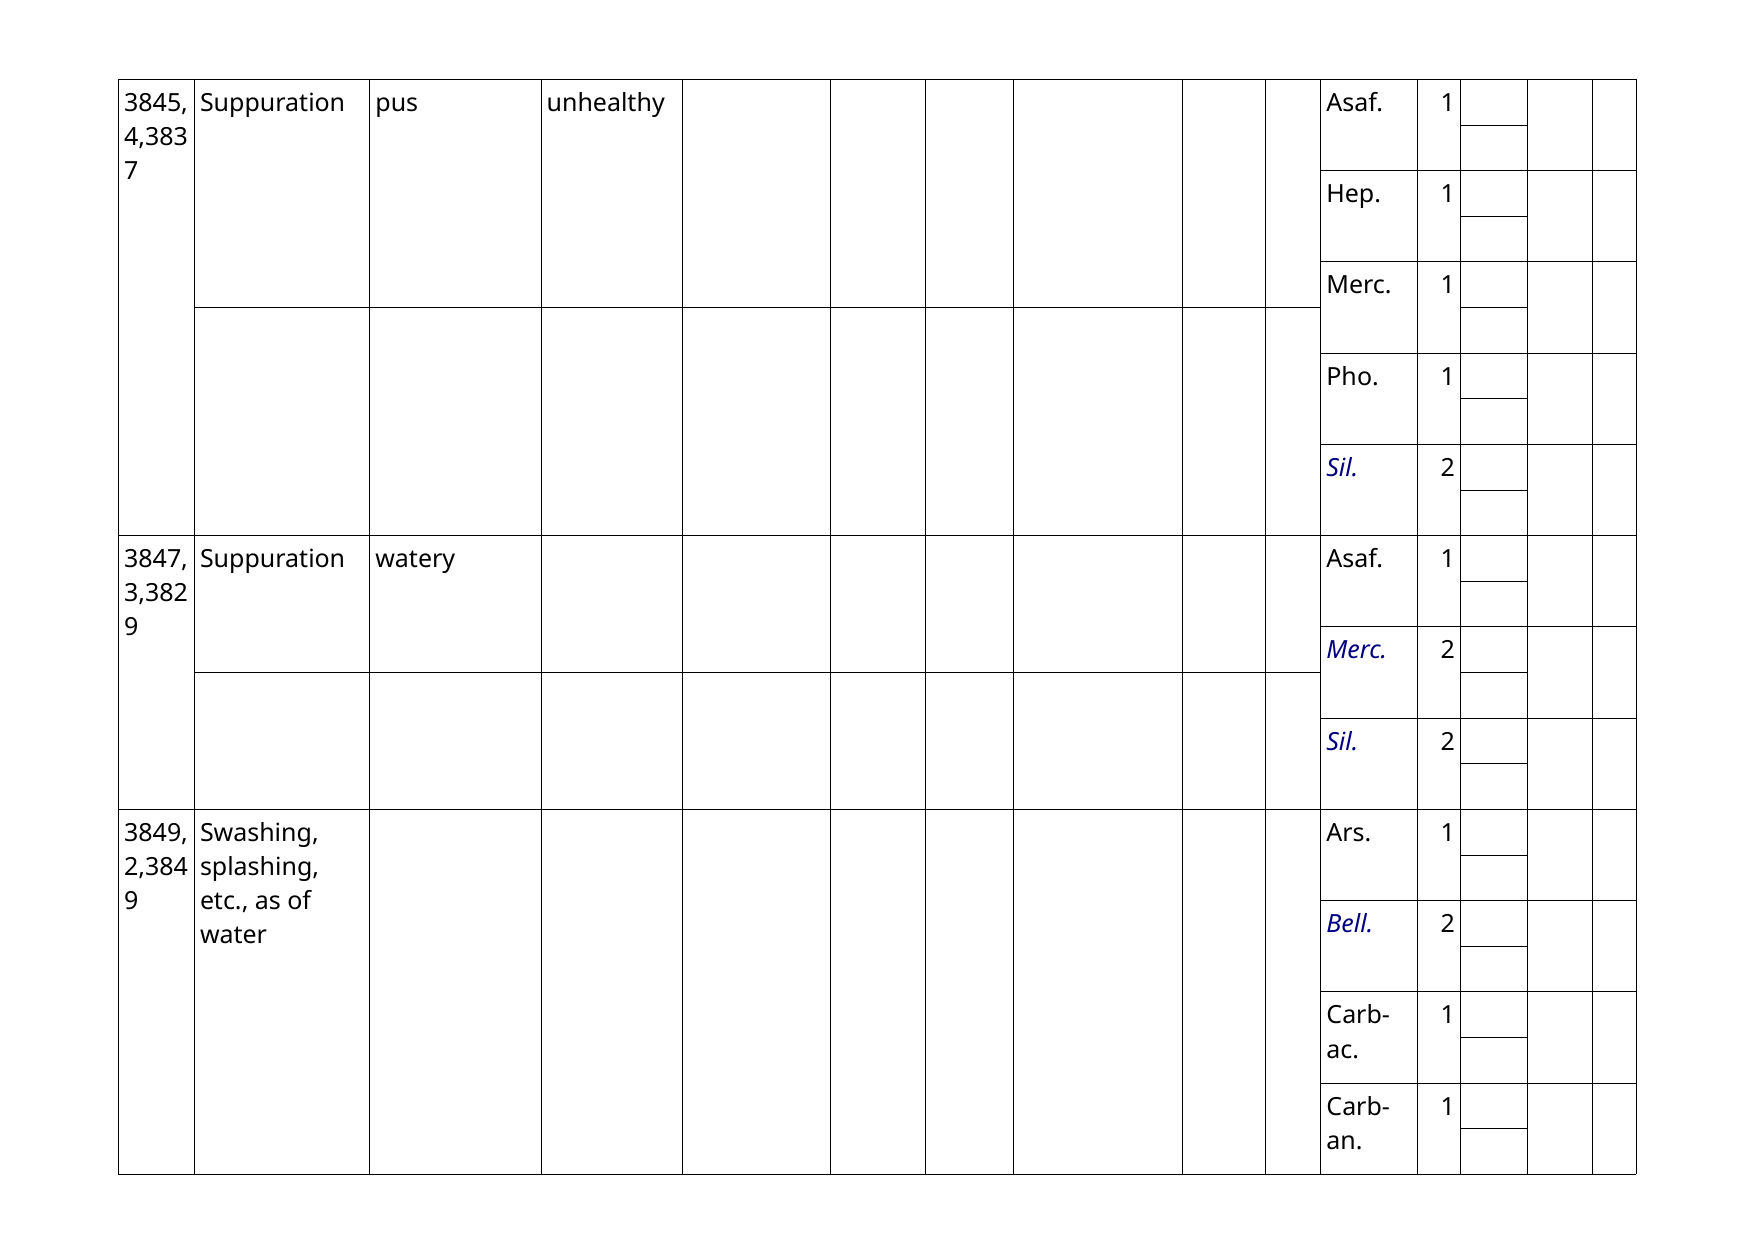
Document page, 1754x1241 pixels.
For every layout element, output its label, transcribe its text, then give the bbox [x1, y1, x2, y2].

table_cell Merc. [1321, 627, 1417, 718]
table_cell [1461, 445, 1527, 489]
table_cell [1528, 536, 1592, 626]
table_cell [683, 80, 830, 307]
table_cell [1461, 217, 1527, 261]
table_cell 1 [1418, 262, 1460, 353]
table_cell 1 [1418, 1084, 1460, 1174]
table_cell 3849,2,3849 [119, 810, 194, 1174]
table_cell Sil. [1321, 445, 1417, 535]
table_cell Merc. [1321, 262, 1417, 353]
table_cell 1 [1418, 80, 1460, 170]
table_cell [1593, 1084, 1636, 1174]
table_cell [1461, 171, 1527, 216]
table_cell unhealthy [542, 80, 682, 307]
table_cell [1461, 399, 1527, 444]
table_cell 3845,4,3837 [119, 80, 194, 535]
table_cell [542, 810, 682, 1174]
table_cell [1461, 992, 1527, 1037]
table_cell [195, 673, 369, 809]
table_cell [1266, 536, 1320, 672]
table_cell [1593, 354, 1636, 444]
table_cell [542, 536, 682, 672]
table_cell watery [370, 536, 541, 672]
table_cell [1461, 1038, 1527, 1083]
table_cell 1 [1418, 536, 1460, 626]
table_cell 1 [1418, 992, 1460, 1083]
table_cell [1528, 262, 1592, 353]
table_cell [1014, 308, 1182, 535]
table_cell [1528, 354, 1592, 444]
table_cell [1461, 856, 1527, 900]
table_cell 2 [1418, 627, 1460, 718]
table_cell [1461, 262, 1527, 307]
table_cell [831, 308, 925, 535]
table_cell [1183, 80, 1265, 307]
table_cell [1183, 673, 1265, 809]
table_cell [1593, 445, 1636, 535]
table_cell [1183, 810, 1265, 1174]
table_cell [1593, 627, 1636, 718]
table_cell [683, 308, 830, 535]
table_cell [1461, 947, 1527, 991]
table_cell [1528, 445, 1592, 535]
table_cell Asaf. [1321, 80, 1417, 170]
table_cell [1461, 582, 1527, 626]
table_cell [1183, 308, 1265, 535]
table_cell [1266, 673, 1320, 809]
table_cell 2 [1418, 445, 1460, 535]
table_cell [1461, 627, 1527, 672]
table_cell [926, 80, 1013, 307]
table_cell 1 [1418, 810, 1460, 900]
table_cell [1461, 536, 1527, 581]
table_cell [542, 673, 682, 809]
table_cell [1461, 810, 1527, 854]
table_cell [1461, 308, 1527, 353]
table_cell [1593, 536, 1636, 626]
table_cell [926, 673, 1013, 809]
table_cell [1014, 536, 1182, 672]
table_cell [195, 308, 369, 535]
table_cell Swashing, splashing, etc., as of water [195, 810, 369, 1174]
table_cell [831, 536, 925, 672]
table_cell [1593, 80, 1636, 170]
table_cell [1528, 810, 1592, 900]
table_cell [1528, 1084, 1592, 1174]
table_cell [1014, 810, 1182, 1174]
table_cell Pho. [1321, 354, 1417, 444]
table_cell [1593, 719, 1636, 809]
table_cell [1528, 627, 1592, 718]
table_cell [1528, 901, 1592, 991]
table_cell [1461, 1084, 1527, 1128]
table_cell [370, 308, 541, 535]
table_cell Asaf. [1321, 536, 1417, 626]
table_cell [1014, 673, 1182, 809]
table_cell [1266, 810, 1320, 1174]
table_cell [1014, 80, 1182, 307]
table_cell Carb-an. [1321, 1084, 1417, 1174]
table_cell [1593, 992, 1636, 1083]
table_cell [1461, 80, 1527, 124]
table_cell [1528, 171, 1592, 261]
table_cell Suppuration [195, 80, 369, 307]
table_cell 3847,3,3829 [119, 536, 194, 809]
table_cell [1461, 126, 1527, 170]
table_cell [370, 810, 541, 1174]
table_cell Carb-ac. [1321, 992, 1417, 1083]
table_cell 1 [1418, 354, 1460, 444]
table_cell [1266, 80, 1320, 307]
table_cell Suppuration [195, 536, 369, 672]
table_cell [1593, 901, 1636, 991]
table_cell [1528, 992, 1592, 1083]
table_cell [926, 536, 1013, 672]
table_cell [1461, 354, 1527, 398]
table_cell [1461, 1129, 1527, 1174]
table_cell 2 [1418, 901, 1460, 991]
table_cell Bell. [1321, 901, 1417, 991]
table_cell 2 [1418, 719, 1460, 809]
table_cell pus [370, 80, 541, 307]
table_cell [683, 673, 830, 809]
table_cell [1528, 80, 1592, 170]
table_cell [683, 536, 830, 672]
table_cell Ars. [1321, 810, 1417, 900]
table_cell [831, 810, 925, 1174]
table_cell [1593, 262, 1636, 353]
table_cell [831, 80, 925, 307]
table_cell [1593, 810, 1636, 900]
table_cell [1461, 491, 1527, 535]
table_cell [1266, 308, 1320, 535]
table_cell [926, 810, 1013, 1174]
table_cell [1461, 673, 1527, 718]
table_cell [1528, 719, 1592, 809]
table_cell Sil. [1321, 719, 1417, 809]
table_cell [542, 308, 682, 535]
table_cell [926, 308, 1013, 535]
table_cell [831, 673, 925, 809]
table_cell [1461, 719, 1527, 763]
table_cell [1461, 764, 1527, 809]
table_cell [1461, 901, 1527, 946]
table_cell [1593, 171, 1636, 261]
table_cell [683, 810, 830, 1174]
table_cell Hep. [1321, 171, 1417, 261]
table_cell [370, 673, 541, 809]
table_cell [1183, 536, 1265, 672]
table_cell 1 [1418, 171, 1460, 261]
